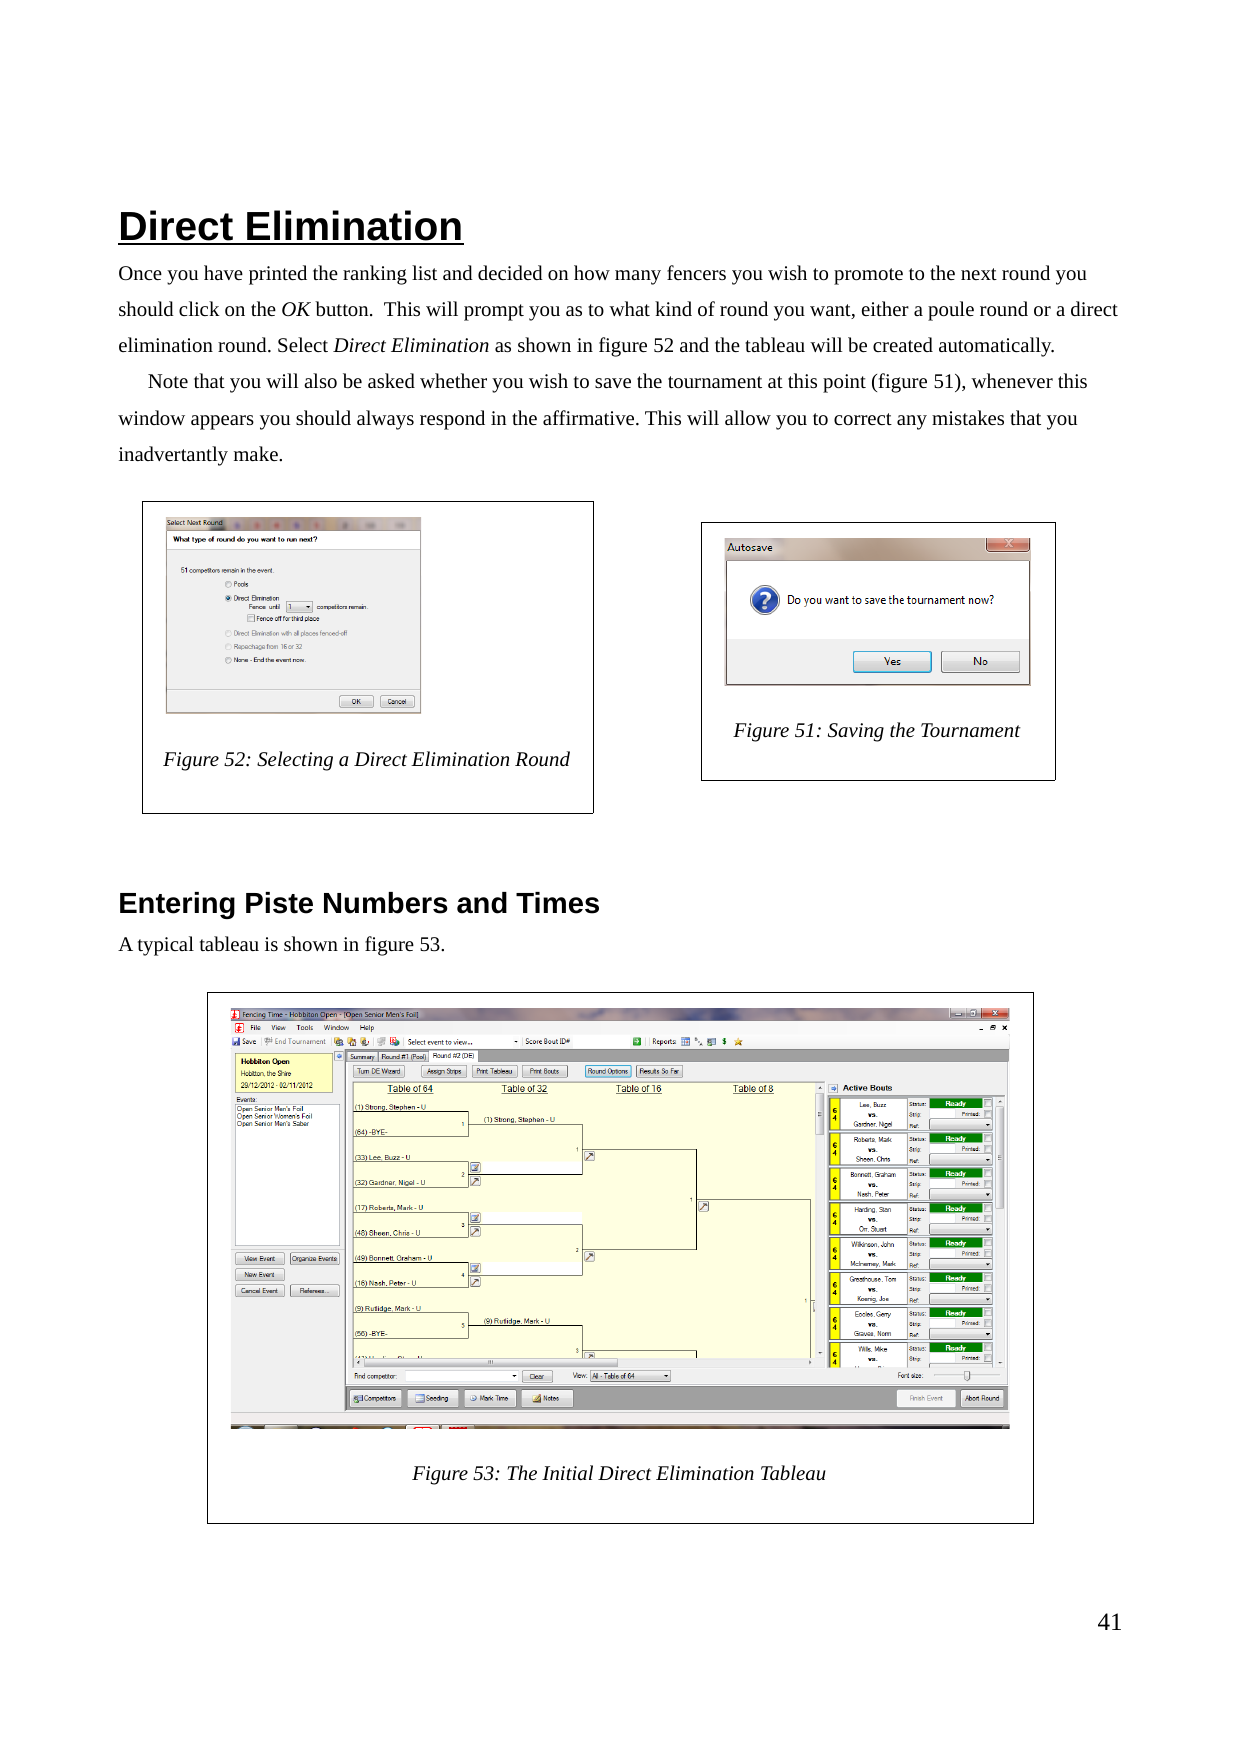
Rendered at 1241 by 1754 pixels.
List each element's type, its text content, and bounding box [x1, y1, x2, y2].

subtitle Entering Piste Numbers and Times [118, 886, 1122, 919]
text Once you have printed the ranking list and decided on how many fencers you wish to promote to the next round you should click on the OK button. This will prompt you as to what kind of round you want, either a poule round or a direct elimination round. Select Direct Elimination as shown in figure 52 and the tableau will be created automatically. [118, 261, 1122, 357]
text Figure 53: The Initial Direct Elimination Tableau [216, 1461, 1024, 1485]
picture [724, 538, 1031, 686]
picture [230, 1008, 1010, 1429]
text Figure 51: Saving the Tournament [709, 718, 1046, 742]
text Note that you will also be asked whether you wish to save the tournament at this point (figure 51), whenever this window appears you should always respond in the affirmative. This will allow you to correct any mistakes that you inadvertantly make. [118, 369, 1122, 466]
text A typical tableau is shown in figure 53. [118, 932, 1122, 956]
subtitle Direct Elimination [118, 202, 1122, 249]
picture [165, 517, 422, 714]
text Figure 52: Selecting a Direct Elimination Round [151, 747, 584, 771]
